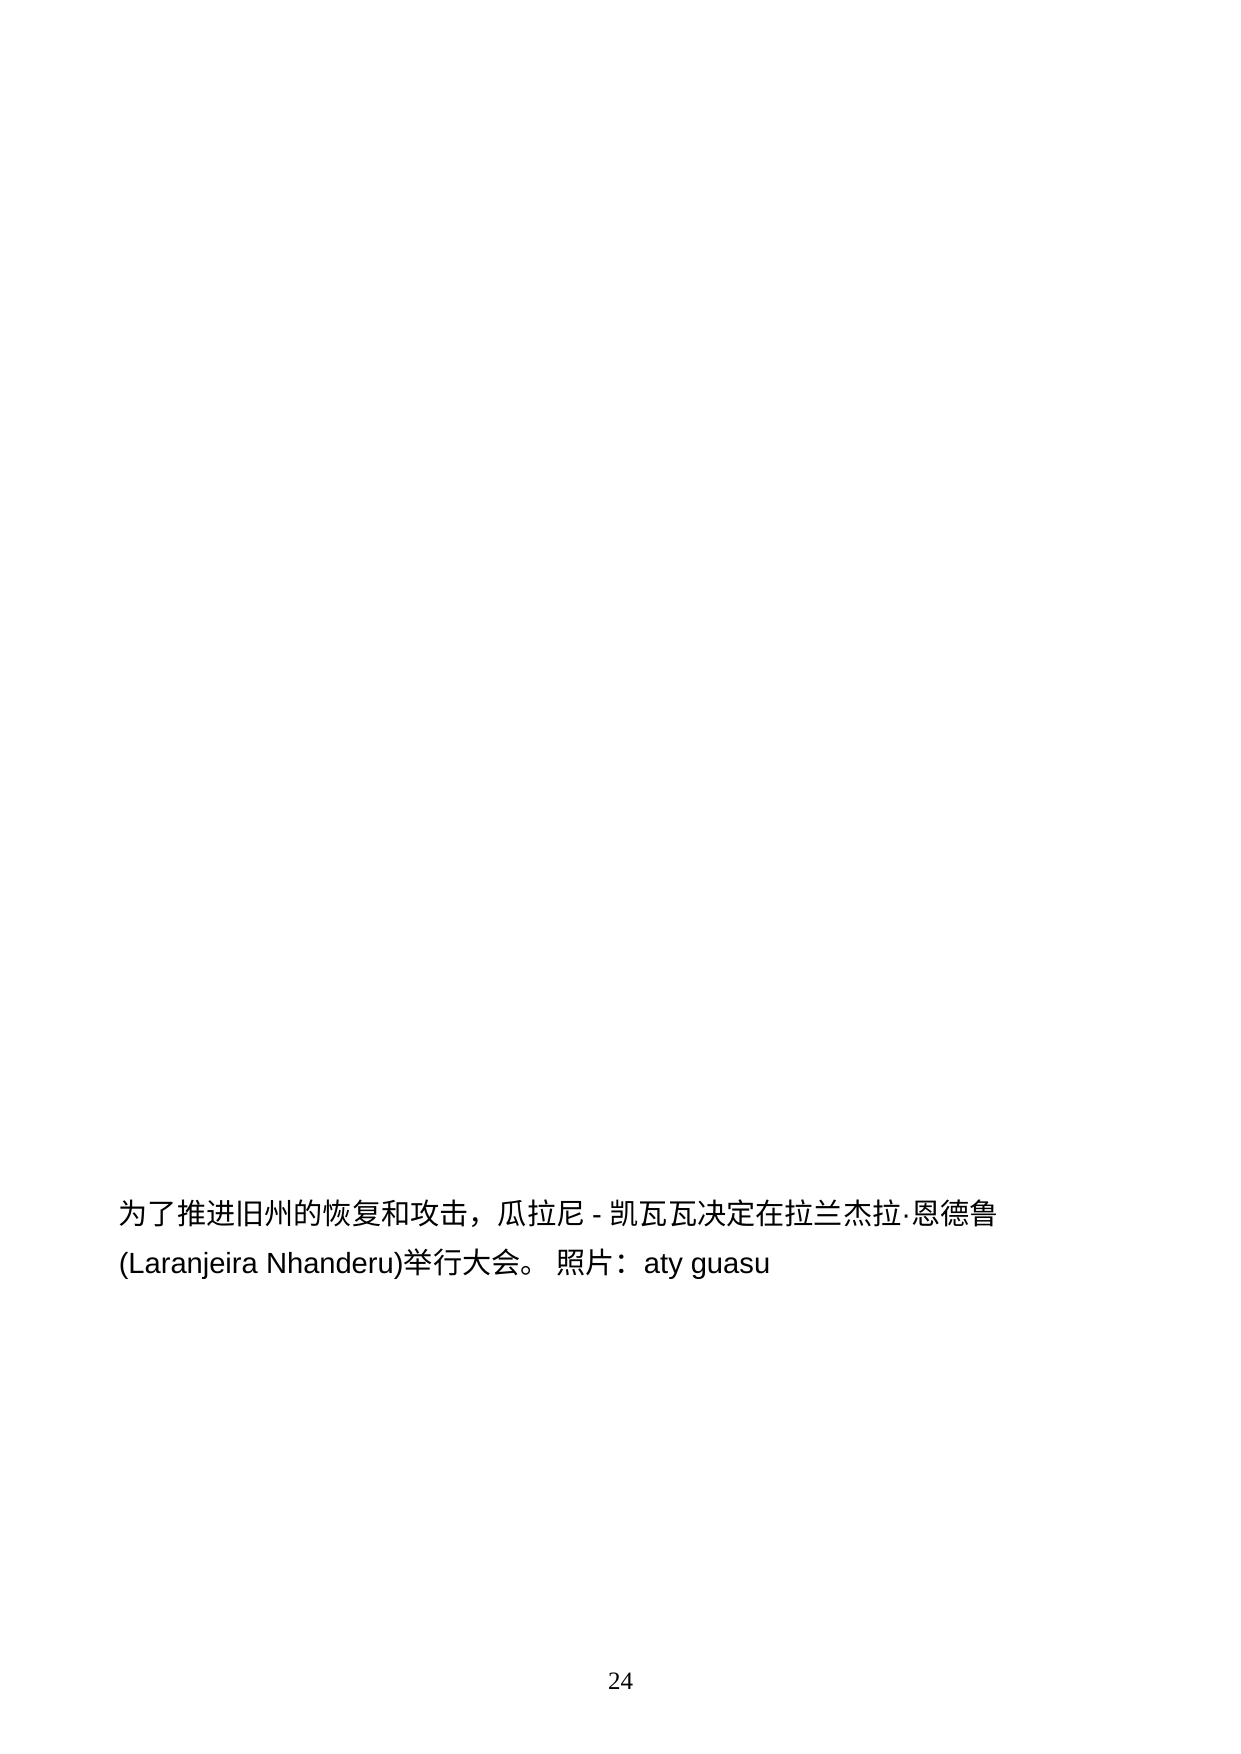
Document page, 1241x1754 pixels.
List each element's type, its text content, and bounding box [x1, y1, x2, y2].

text 为了推进旧州的恢复和攻击，瓜拉尼 - 凯瓦瓦决定在拉兰杰拉·恩德鲁(Laranjeira Nhanderu)举行大会。 照片：aty guasu [118, 118, 1122, 1282]
